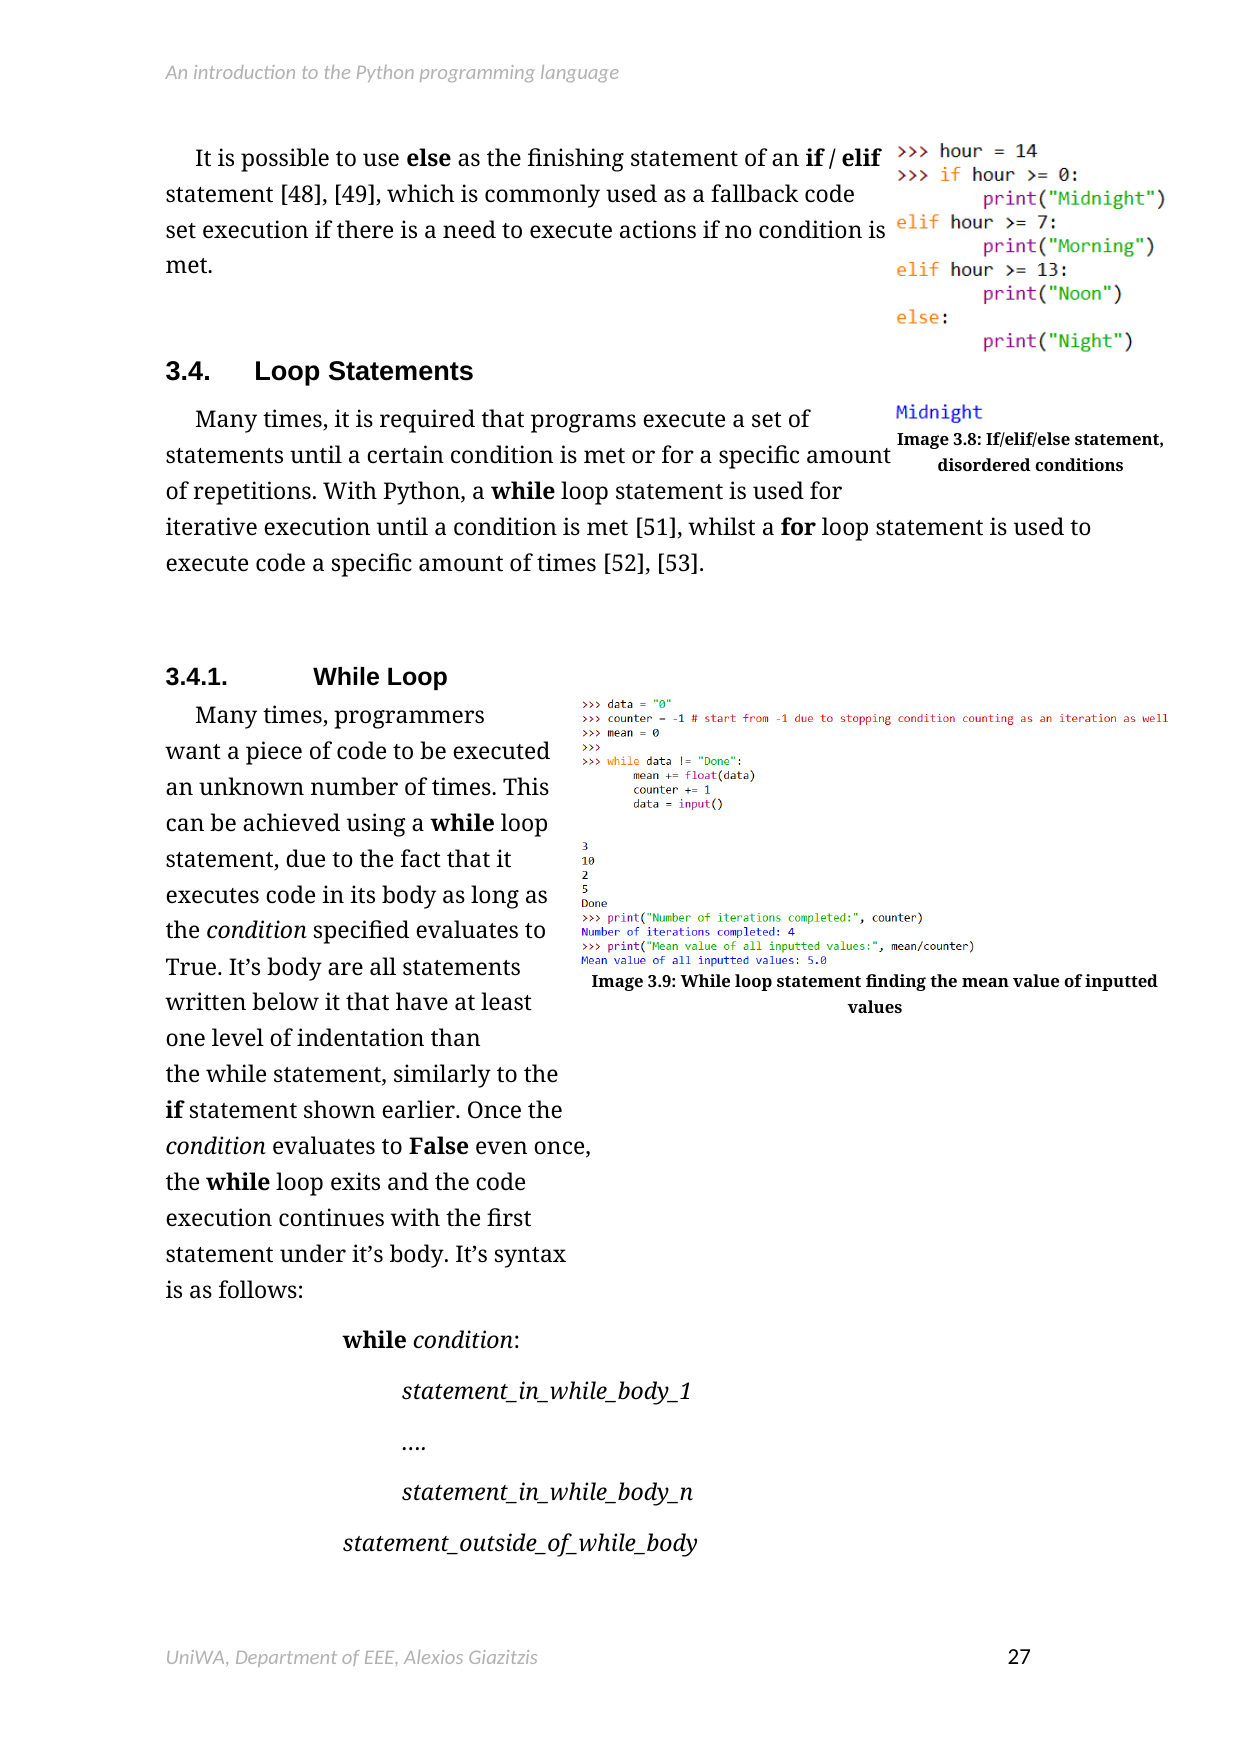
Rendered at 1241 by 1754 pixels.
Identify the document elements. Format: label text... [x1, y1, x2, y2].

text Many times, programmers want a piece of code to be executed an unknown number of times. This can be achieved using a while loop statement, due to the fact that it executes code in its body as long as the condition specified evaluates to True. It’s body are all statements written below it that have at least one level of indentation than the while statement, similarly to the if statement shown earlier. Once the condition evaluates to False even once, the while loop exits and the code execution continues with the first statement under it’s body. It’s syntax is as follows: [165, 699, 1169, 1305]
text statement_outside_of_while_body [165, 1526, 1169, 1558]
text Image 3.8: If/elif/else statement, disordered conditions [892, 425, 1169, 477]
subtitle While Loop [165, 662, 1169, 690]
picture [580, 698, 1170, 967]
text while condition: [165, 1324, 1169, 1356]
text Image 3.9: While loop statement finding the mean value of inputted values [580, 967, 1169, 1019]
subtitle Loop Statements [165, 355, 891, 386]
text statement_in_while_body_n [165, 1476, 1169, 1507]
text statement_in_while_body_1 [165, 1375, 1169, 1406]
text …. [165, 1425, 1169, 1457]
picture [891, 141, 1170, 425]
text It is possible to use else as the finishing statement of an if / elif statement [48], [49], which is commonly used as a fallback code set execution if there is a need to execute actions if no condition is met. [165, 142, 891, 281]
text Many times, it is required that programs execute a set of statements until a certain condition is met or for a specific amount of repetitions. With Python, a while loop statement is used for iterative execution until a condition is met [51], whilst a for loop statement is used to execute code a specific amount of times [52], [53]. [165, 403, 1169, 578]
